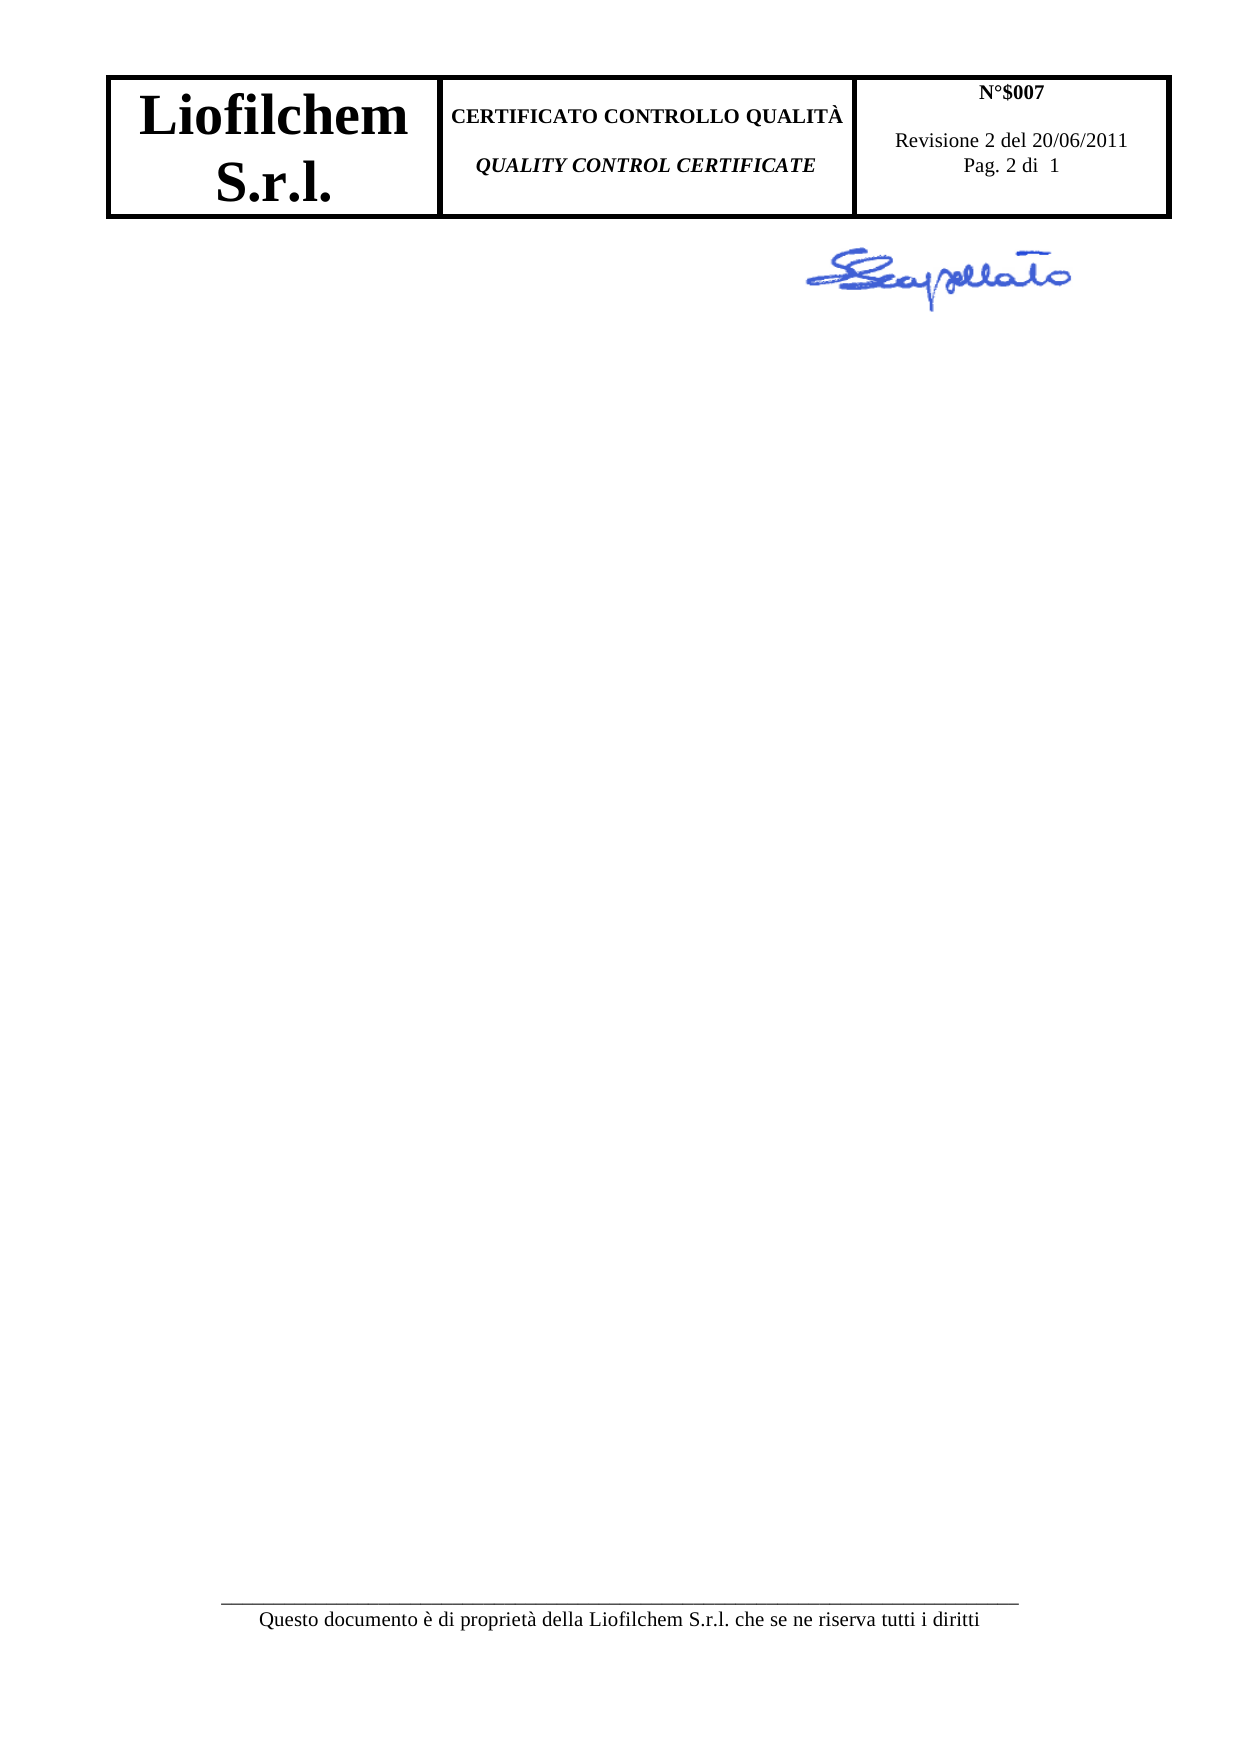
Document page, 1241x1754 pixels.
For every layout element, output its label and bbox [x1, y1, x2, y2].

picture [802, 245, 1079, 316]
